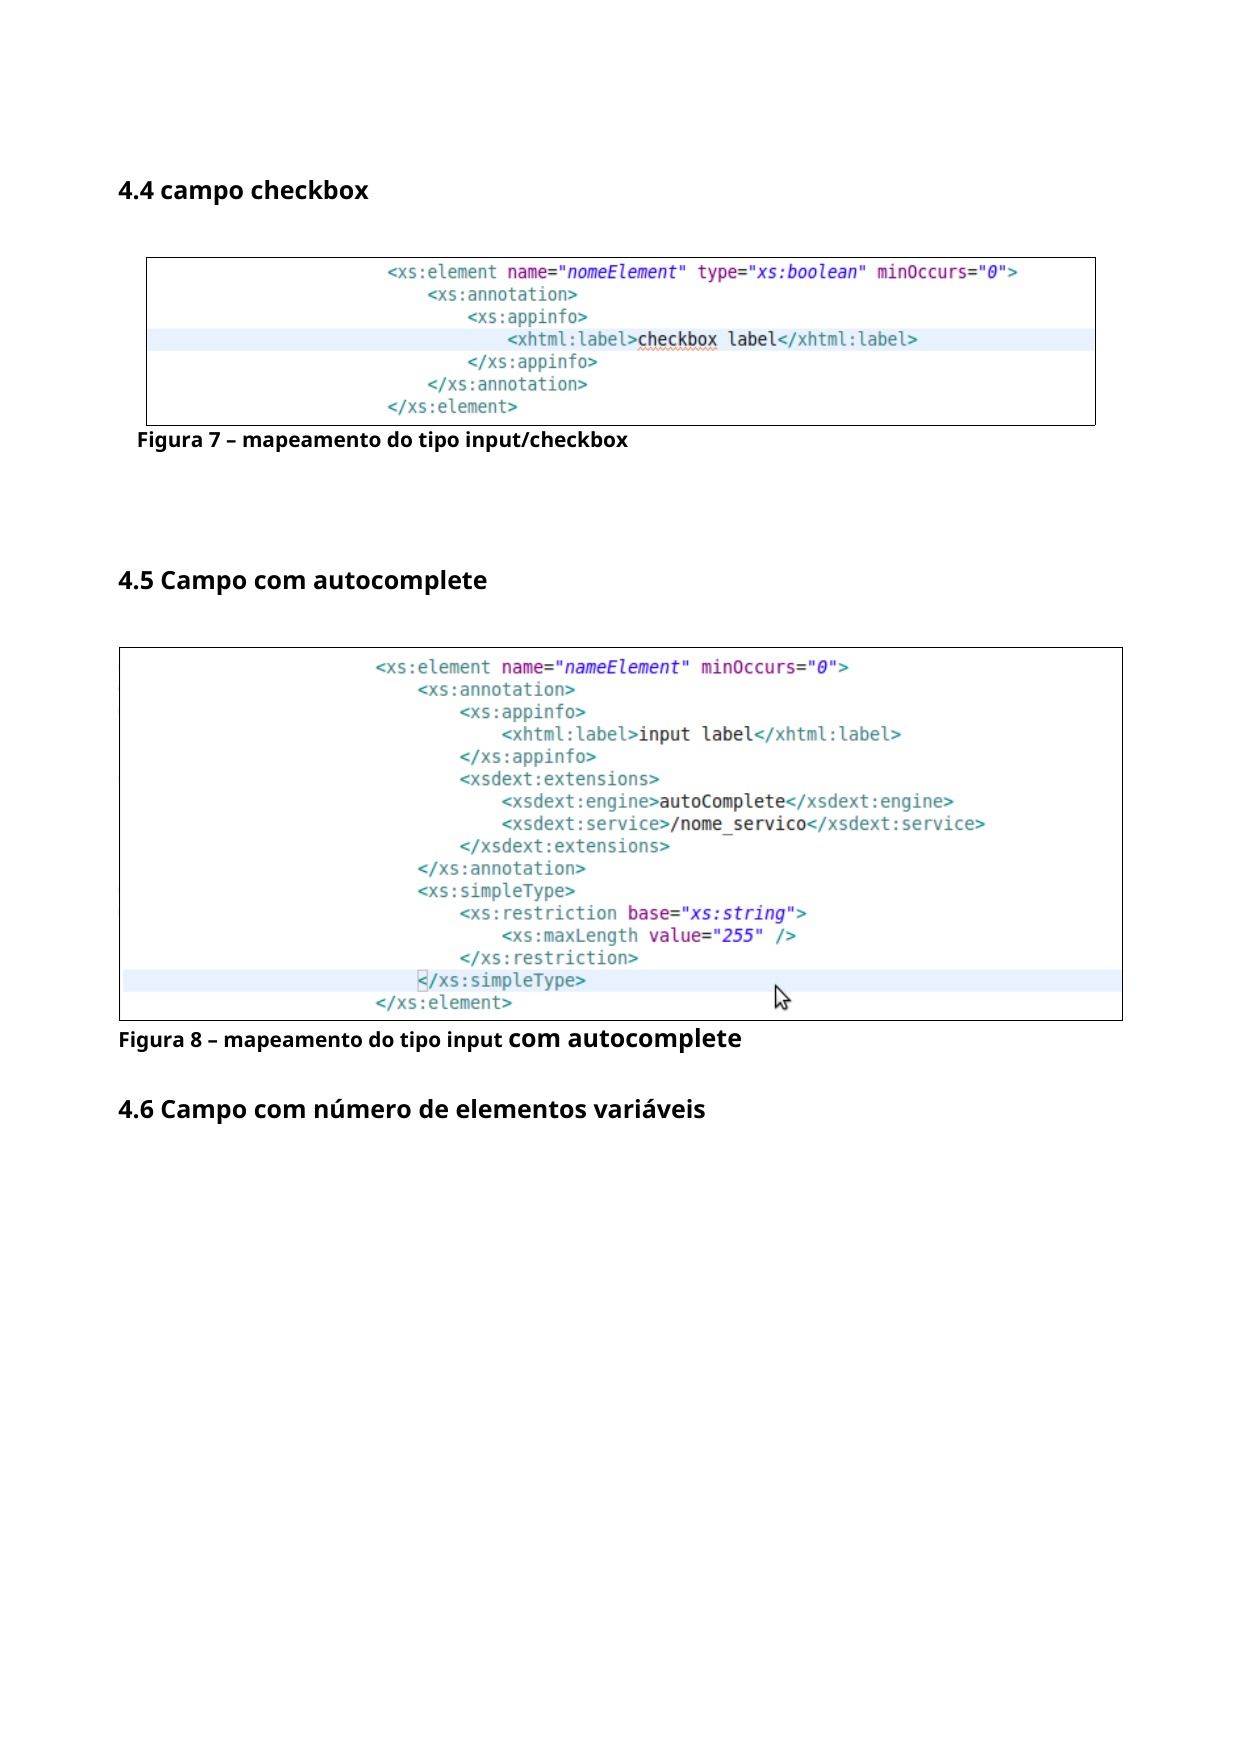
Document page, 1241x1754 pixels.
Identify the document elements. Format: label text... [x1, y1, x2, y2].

list Figura 8 – mapeamento do tipo input com autocomplete [118, 1021, 1122, 1054]
picture [147, 258, 1095, 425]
list 4.6 Campo com número de elementos variáveis [118, 1092, 1122, 1126]
picture [120, 648, 1122, 1020]
list 4.5 Campo com autocomplete [118, 562, 1122, 597]
list 4.4 campo checkbox [118, 172, 1122, 207]
list [118, 634, 1122, 646]
list Figura 7 – mapeamento do tipo input/checkbox [118, 244, 1122, 453]
